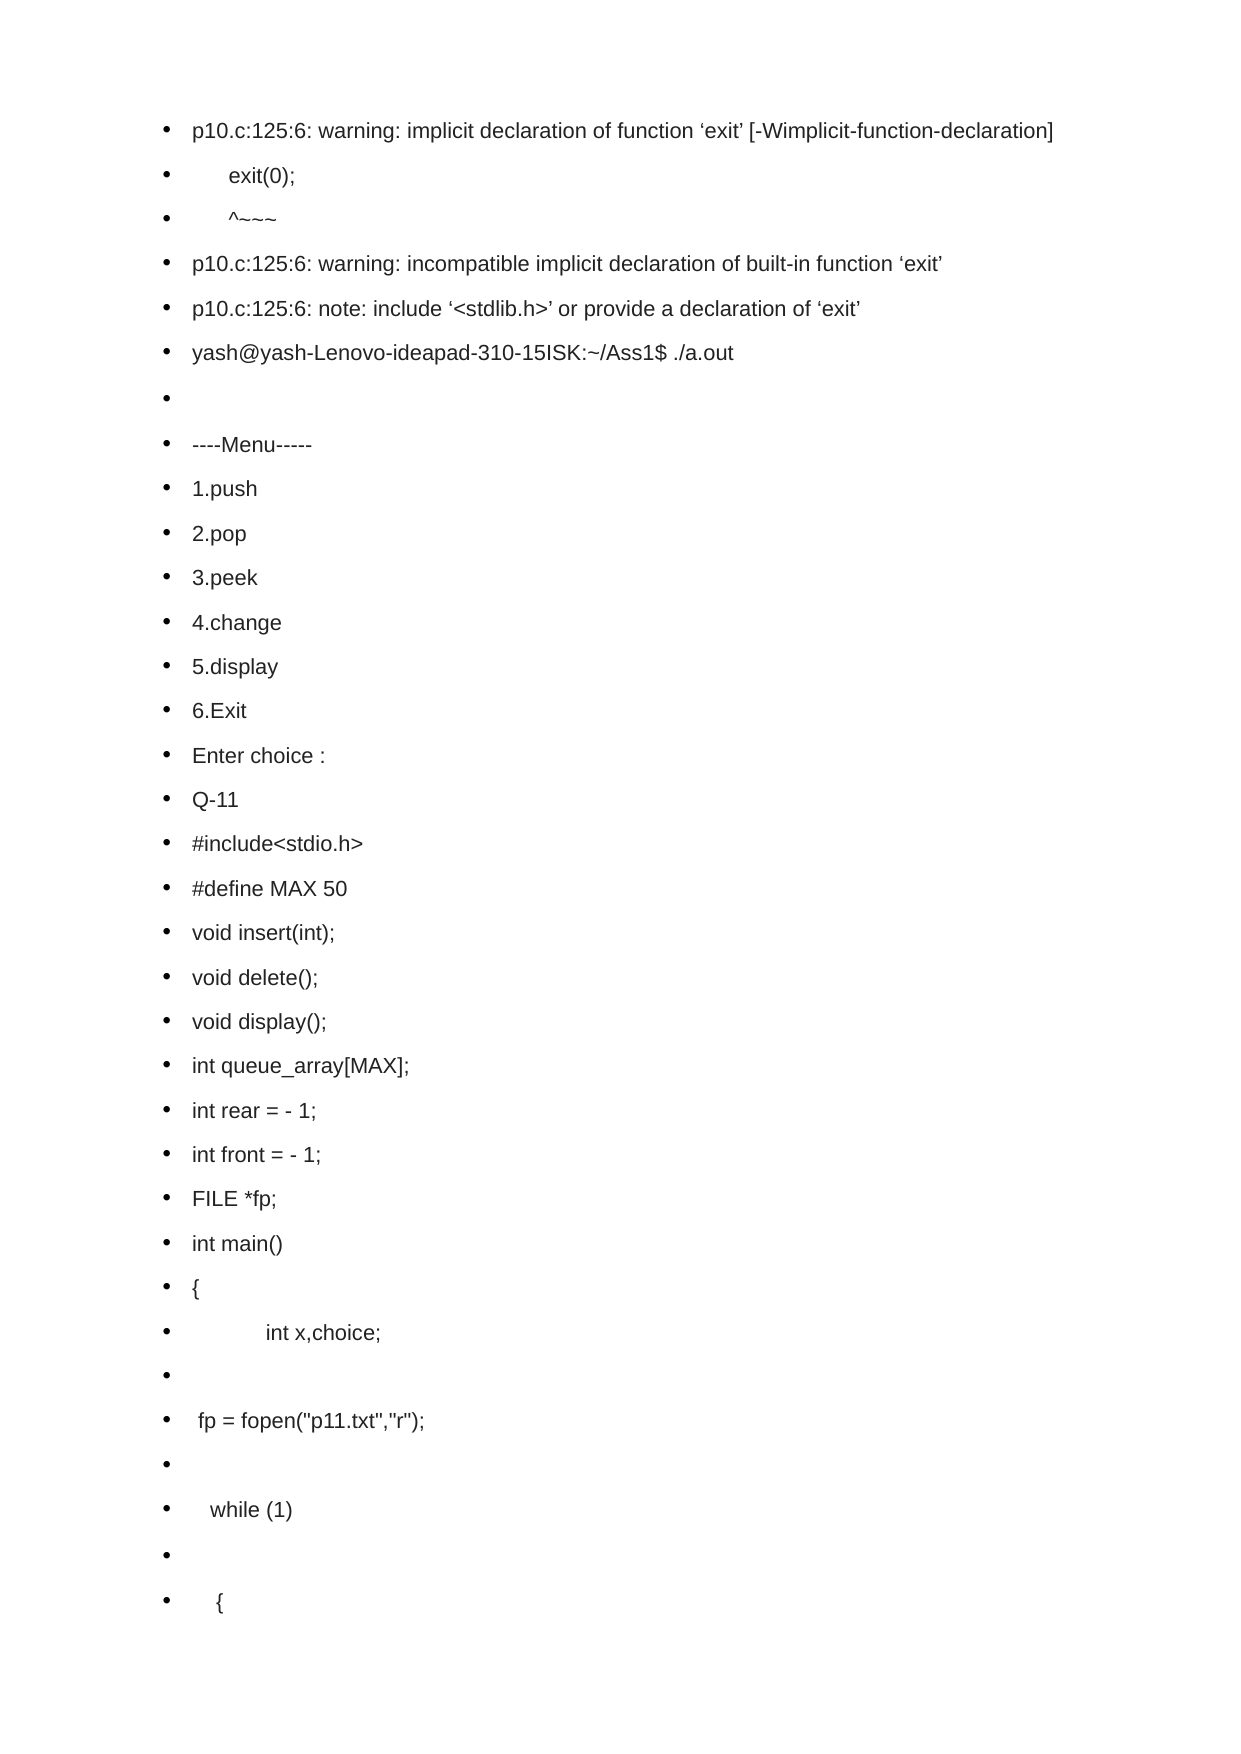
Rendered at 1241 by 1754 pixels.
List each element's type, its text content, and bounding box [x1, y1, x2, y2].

list 4.change [162, 609, 1122, 635]
list ^~~~ [162, 207, 1122, 233]
list p10.c:125:6: warning: implicit declaration of function ‘exit’ [-Wimplicit-function-declaration] [162, 118, 1122, 144]
list while (1) [162, 1497, 1122, 1523]
list 1.push [162, 476, 1122, 502]
list 6.Exit [162, 698, 1122, 724]
list Q-11 [162, 787, 1122, 813]
list ----Menu----- [162, 432, 1122, 458]
list #define MAX 50 [162, 876, 1122, 902]
list #include<stdio.h> [162, 831, 1122, 857]
list int main() [162, 1231, 1122, 1257]
list p10.c:125:6: note: include ‘<stdlib.h>’ or provide a declaration of ‘exit’ [162, 296, 1122, 322]
list int queue_array[MAX]; [162, 1053, 1122, 1079]
list exit(0); [162, 162, 1122, 188]
list { [162, 1275, 1122, 1301]
list int rear = - 1; [162, 1098, 1122, 1123]
list int x,choice; [162, 1319, 1122, 1345]
list void insert(int); [162, 920, 1122, 946]
list 5.display [162, 654, 1122, 680]
list Enter choice : [162, 743, 1122, 768]
list yash@yash-Lenovo-ideapad-310-15ISK:~/Ass1$ ./a.out [162, 340, 1122, 366]
list p10.c:125:6: warning: incompatible implicit declaration of built-in function ‘exit’ [162, 251, 1122, 277]
list fp = fopen("p11.txt","r"); [162, 1408, 1122, 1434]
list FILE *fp; [162, 1186, 1122, 1212]
list void delete(); [162, 964, 1122, 990]
list 2.pop [162, 521, 1122, 547]
list int front = - 1; [162, 1142, 1122, 1168]
list void display(); [162, 1009, 1122, 1035]
list 3.peek [162, 565, 1122, 591]
list { [162, 1589, 1122, 1615]
